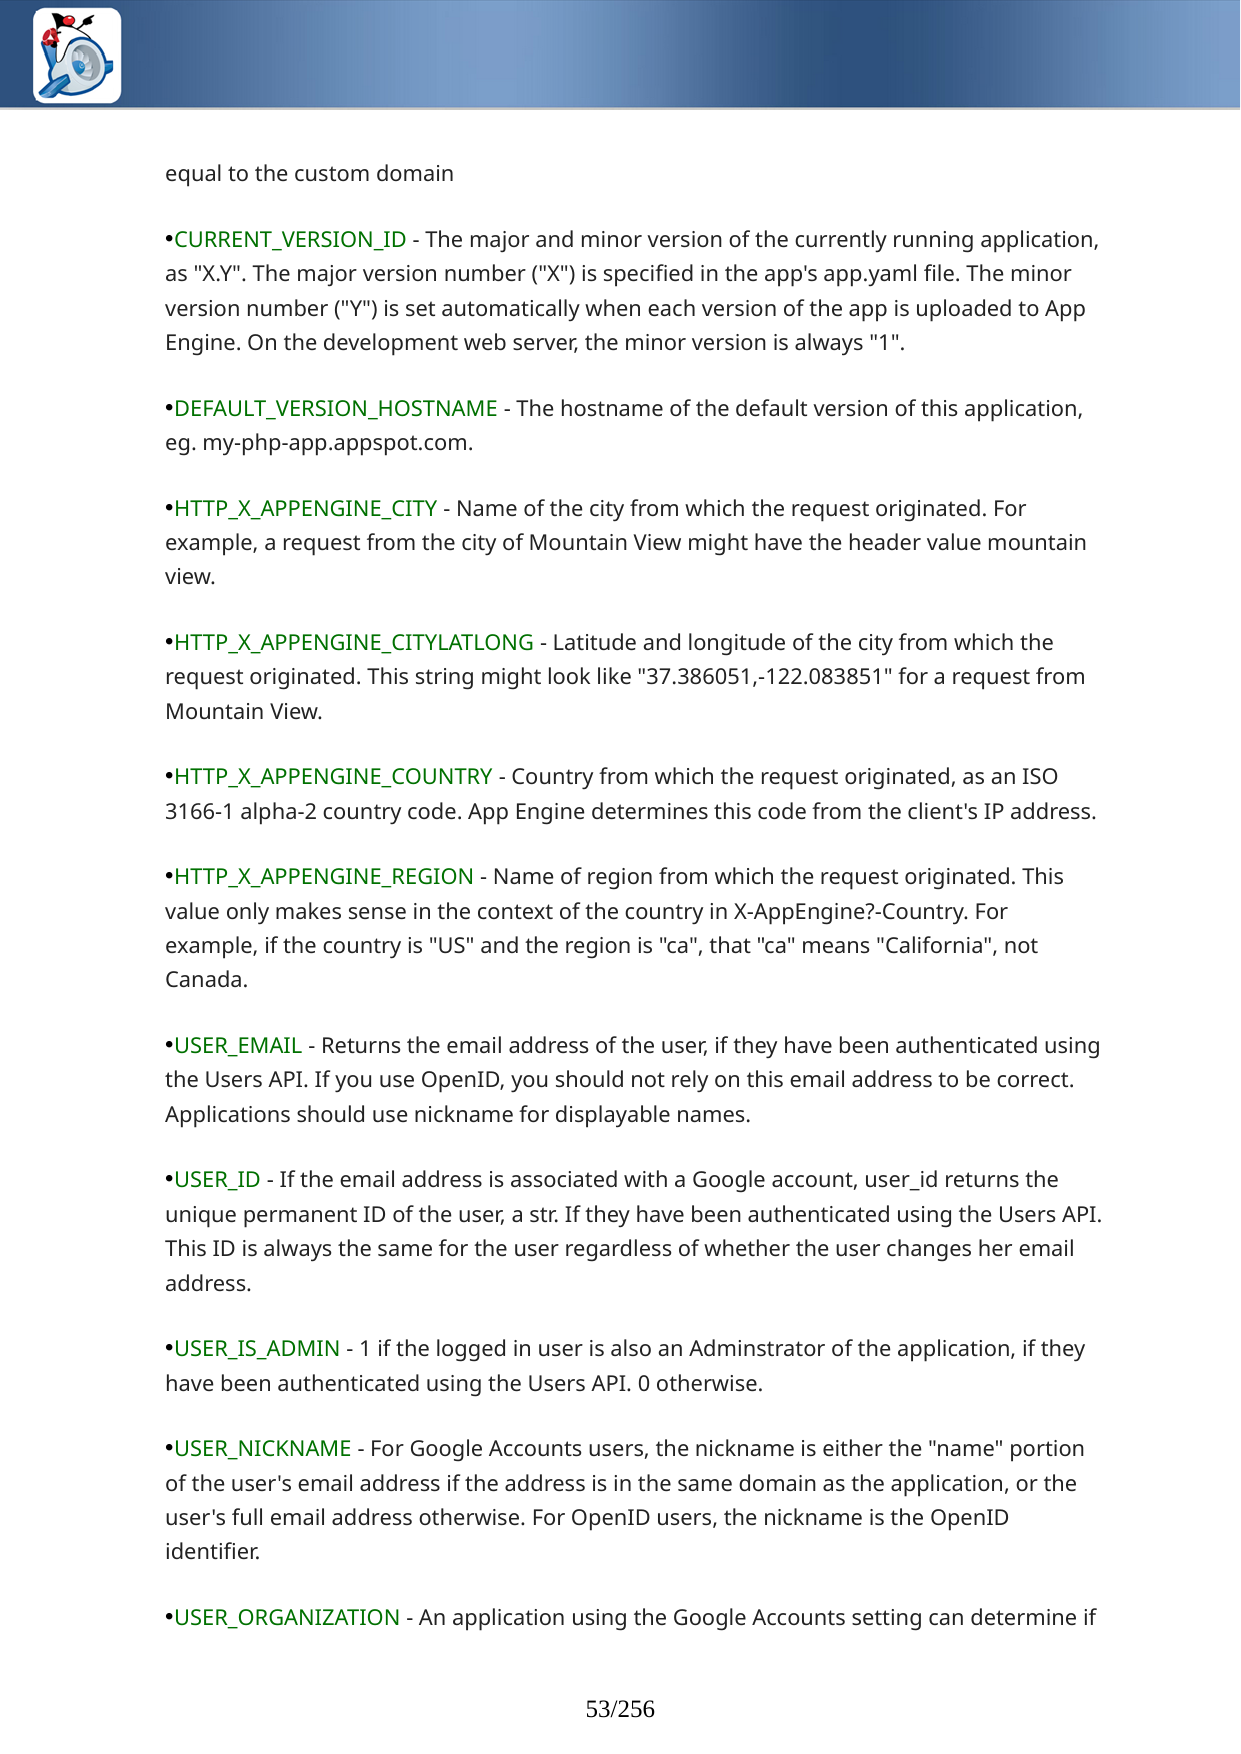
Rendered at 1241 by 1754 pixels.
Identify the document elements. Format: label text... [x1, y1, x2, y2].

list HTTP_X_APPENGINE_CITYLATLONG - Latitude and longitude of the city from which the request originated. This string might look like "37.386051,-122.083851" for a request from Mountain View. [118, 622, 1106, 725]
list HTTP_X_APPENGINE_CITY - Name of the city from which the request originated. For example, a request from the city of Mountain View might have the header value mountain view. [118, 488, 1106, 591]
list HTTP_X_APPENGINE_REGION - Name of region from which the request originated. This value only makes sense in the context of the country in X-AppEngine?-Country. For example, if the country is "US" and the region is "ca", that "ca" means "California", not Canada. [118, 857, 1106, 994]
list HTTP_X_APPENGINE_COUNTRY - Country from which the request originated, as an ISO 3166-1 alpha-2 country code. App Engine determines this code from the client's IP address. [118, 757, 1106, 825]
list USER_ORGANIZATION - An application using the Google Accounts setting can determine if [118, 1597, 1106, 1632]
list CURRENT_VERSION_ID - The major and minor version of the currently running application, as "X.Y". The major version number ("X") is specified in the app's app.yaml file. The minor version number ("Y") is set automatically when each version of the app is uploaded to App Engine. On the development web server, the minor version is always "1". [118, 219, 1106, 357]
picture [0, 0, 1241, 110]
list equal to the custom domain [118, 153, 1106, 188]
list USER_IS_ADMIN - 1 if the logged in user is also an Adminstrator of the application, if they have been authenticated using the Users API. 0 otherwise. [118, 1328, 1106, 1397]
list USER_NICKNAME - For Google Accounts users, the nickname is either the "name" portion of the user's email address if the address is in the same domain as the application, or the user's full email address otherwise. For OpenID users, the nickname is the OpenID identifier. [118, 1428, 1106, 1566]
list USER_EMAIL - Returns the email address of the user, if they have been authenticated using the Users API. If you use OpenID, you should not rely on this email address to be correct. Applications should use nickname for displayable names. [118, 1025, 1106, 1128]
list DEFAULT_VERSION_HOSTNAME - The hostname of the default version of this application, eg. my-php-app.appspot.com. [118, 388, 1106, 457]
list USER_ID - If the email address is associated with a Google account, user_id returns the unique permanent ID of the user, a str. If they have been authenticated using the Users API. This ID is always the same for the user regardless of whether the user changes her email address. [118, 1160, 1106, 1297]
